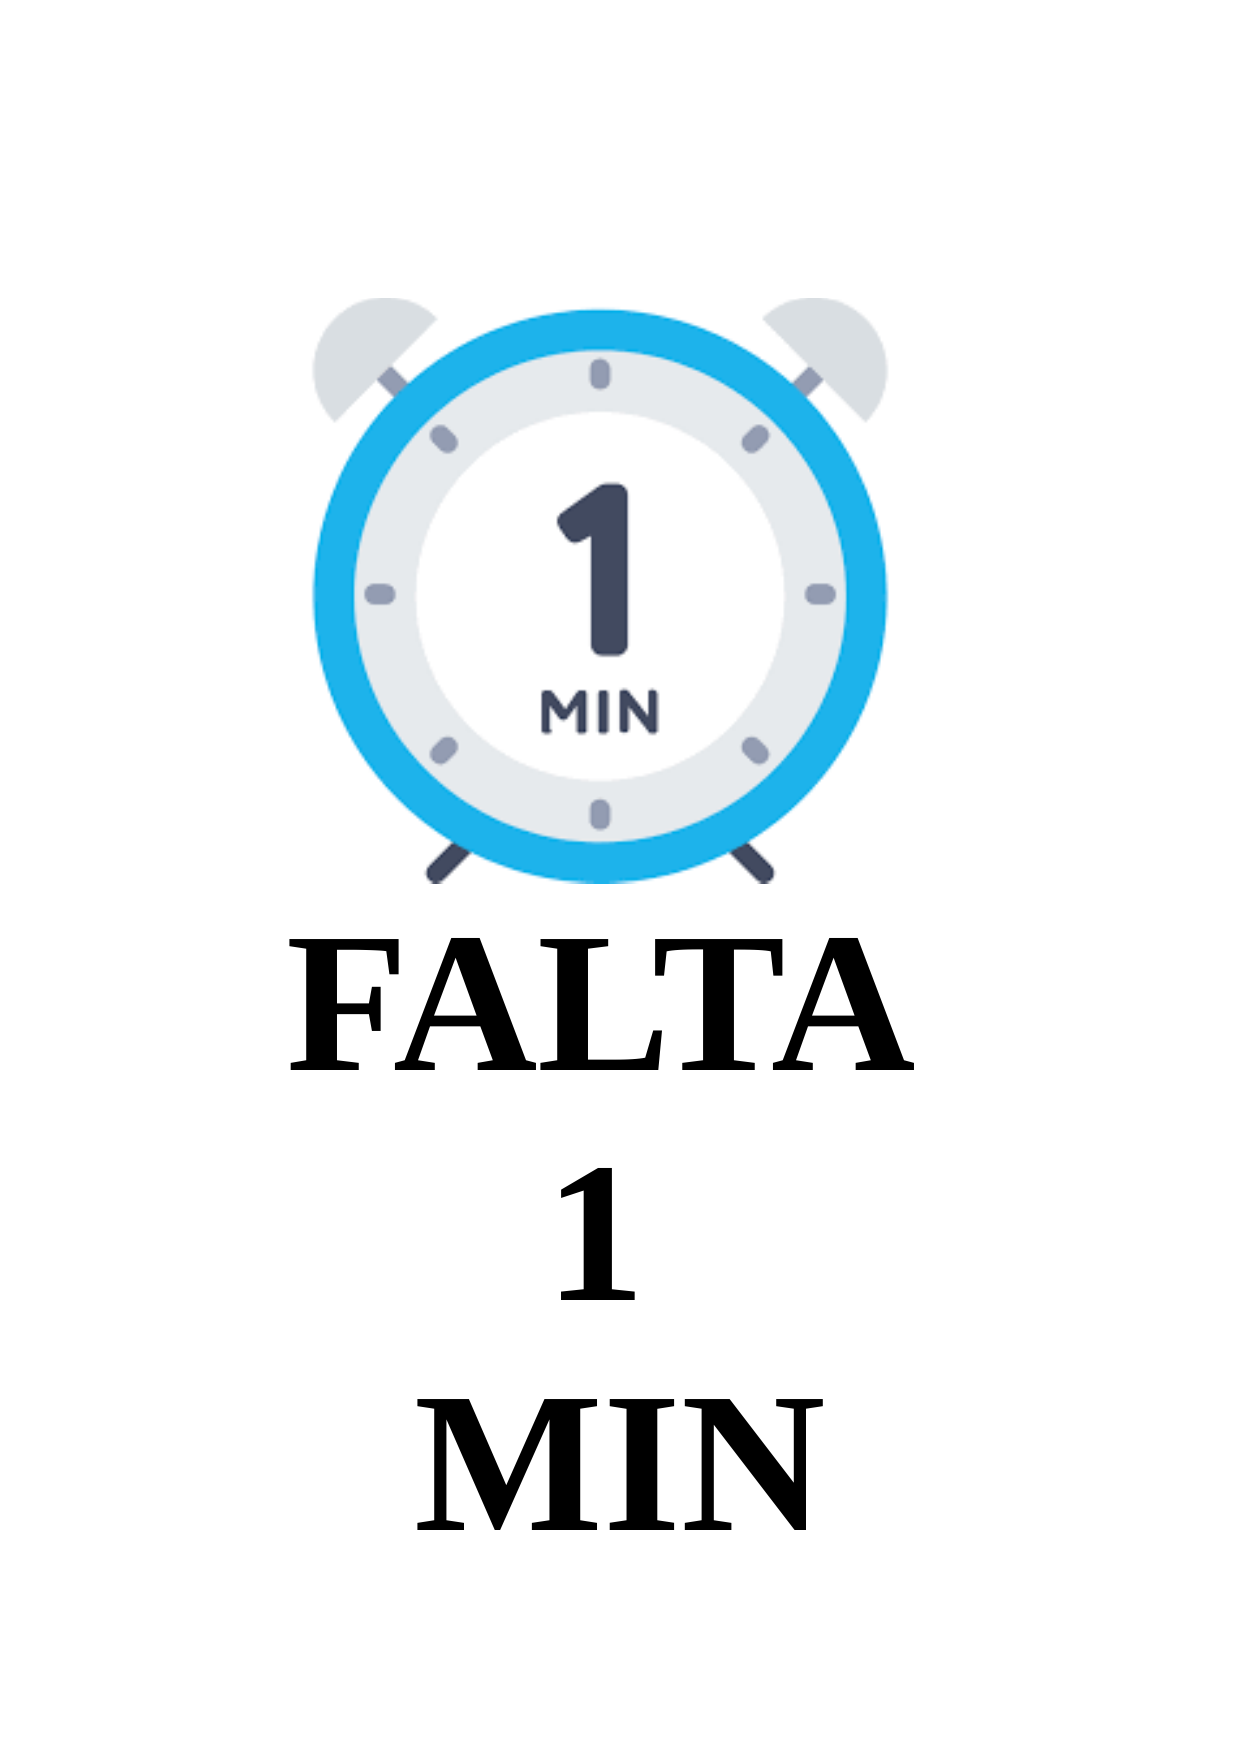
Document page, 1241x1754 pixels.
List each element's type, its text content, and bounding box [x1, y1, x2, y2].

text 1 [118, 1114, 1122, 1344]
text FALTA [118, 856, 1122, 1114]
picture [308, 298, 894, 884]
text MIN [118, 1344, 1122, 1574]
